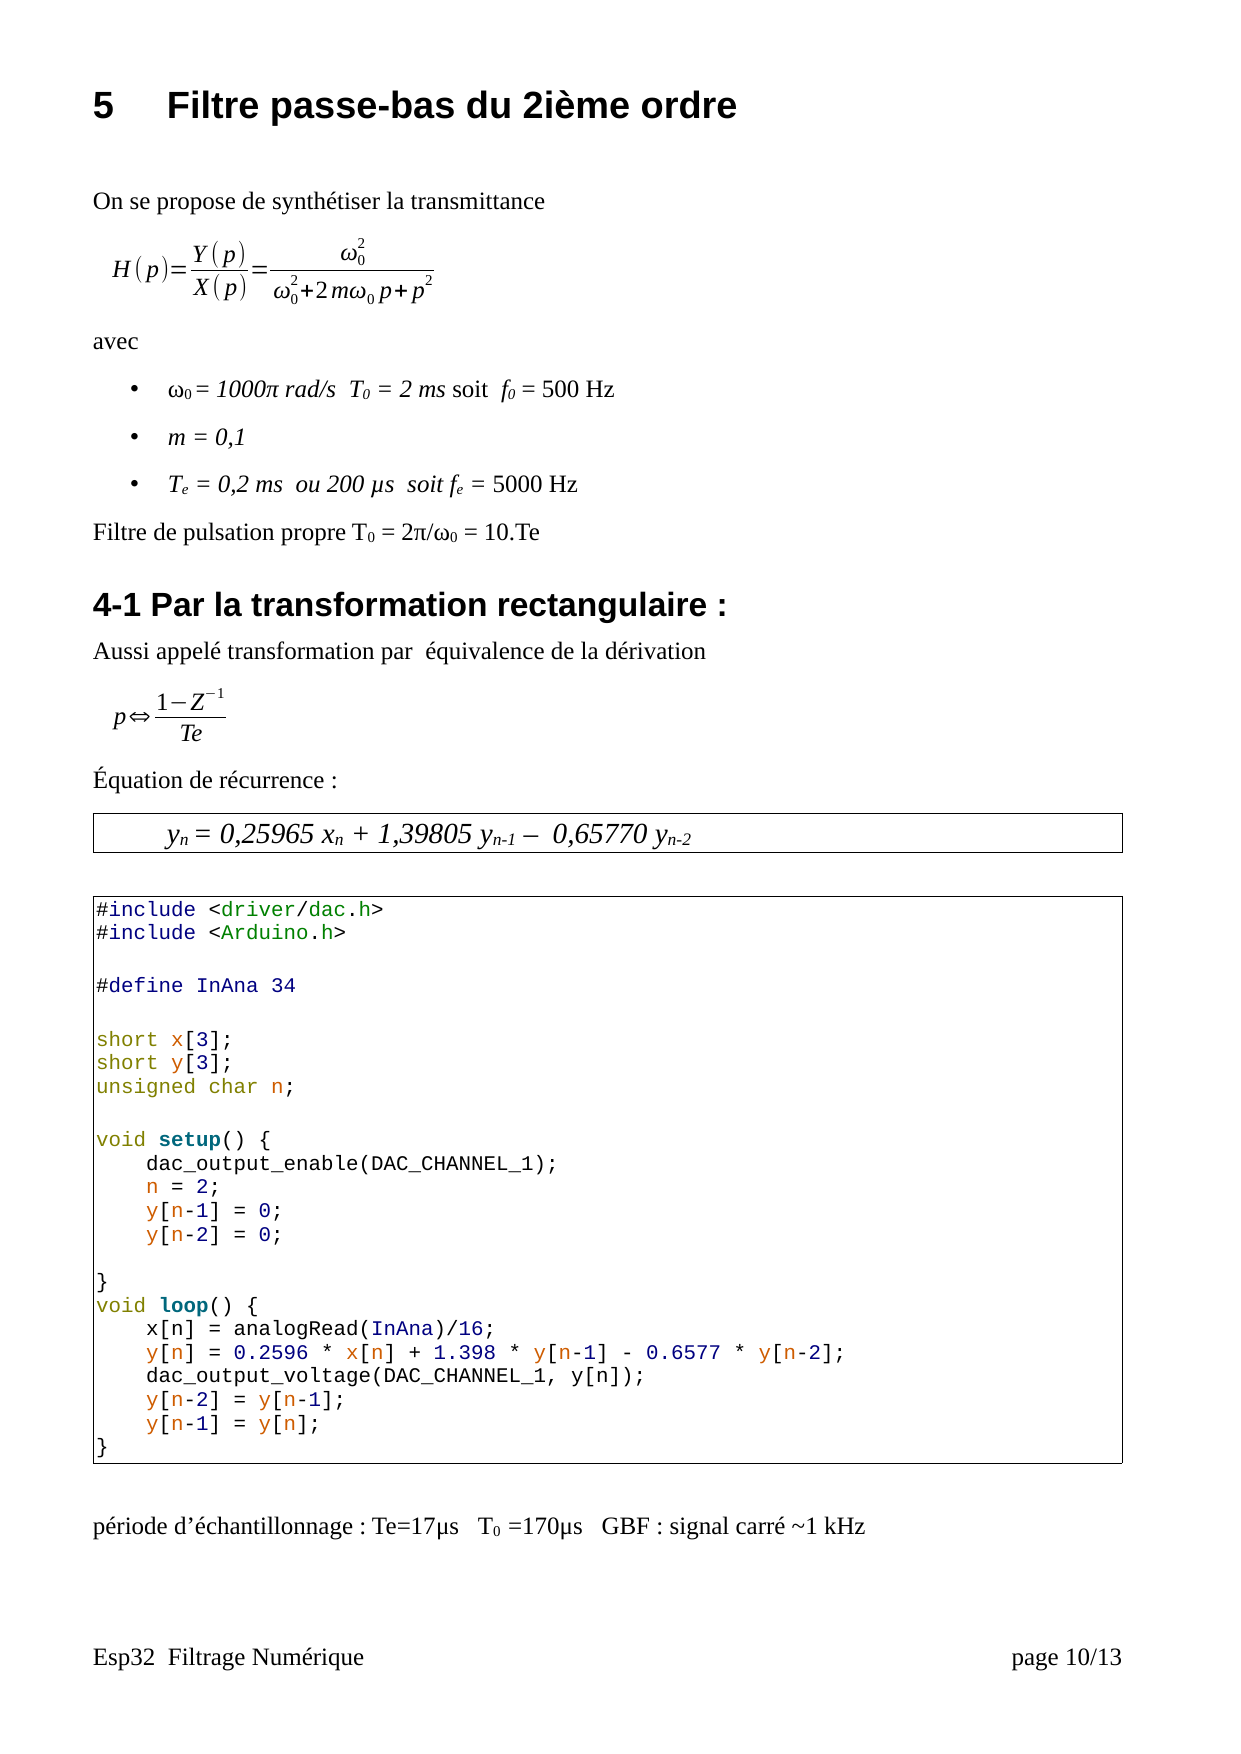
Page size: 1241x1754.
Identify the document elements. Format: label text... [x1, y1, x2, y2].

list Te = 0,2 ms ou 200 µs soit fe = 5000 Hz [130, 469, 1122, 498]
text y[n-1] = 0; [94, 1197, 1122, 1221]
list m = 0,1 [130, 422, 1122, 450]
text void loop() { [94, 1292, 1122, 1315]
text y[n-1] = y[n]; [94, 1410, 1122, 1433]
text } [94, 1268, 1122, 1292]
text unsigned char n; [94, 1073, 1122, 1099]
text Filtre de pulsation propre T0 = 2π/ω0 = 10.Te [93, 517, 1122, 546]
text période d’échantillonnage : Te=17μs T0 =170μs GBF : signal carré ~1 kHz [93, 1511, 1122, 1539]
text y[n-2] = 0; [94, 1221, 1122, 1247]
text } [94, 1433, 1122, 1463]
text #include <Arduino.h> [94, 919, 1122, 946]
text On se propose de synthétiser la transmittance [93, 186, 1122, 215]
text short y[3]; [94, 1049, 1122, 1073]
text #define InAna 34 [94, 972, 1122, 999]
text short x[3]; [94, 1026, 1122, 1049]
text y[n-2] = y[n-1]; [94, 1386, 1122, 1410]
text x[n] = analogRead(InAna)/16; [94, 1315, 1122, 1339]
subtitle 4-1 Par la transformation rectangulaire : [93, 585, 1122, 624]
text dac_output_voltage(DAC_CHANNEL_1, y[n]); [94, 1362, 1122, 1386]
text #include <driver/dac.h> [94, 897, 1122, 919]
text Aussi appelé transformation par équivalence de la dérivation [93, 636, 1122, 665]
text void setup() { [94, 1126, 1122, 1150]
text n = 2; [94, 1173, 1122, 1197]
text avec [93, 326, 1122, 355]
text y[n] = 0.2596 * x[n] + 1.398 * y[n-1] - 0.6577 * y[n-2]; [94, 1339, 1122, 1362]
text yn = 0,25965 xn + 1,39805 yn-1 – 0,65770 yn-2 [94, 814, 1122, 852]
list ω0 = 1000π rad/s T0 = 2 ms soit f0 = 500 Hz [130, 374, 1122, 403]
subtitle Filtre passe-bas du 2ième ordre [93, 83, 1122, 126]
text Équation de récurrence : [93, 765, 1122, 794]
text dac_output_enable(DAC_CHANNEL_1); [94, 1150, 1122, 1173]
